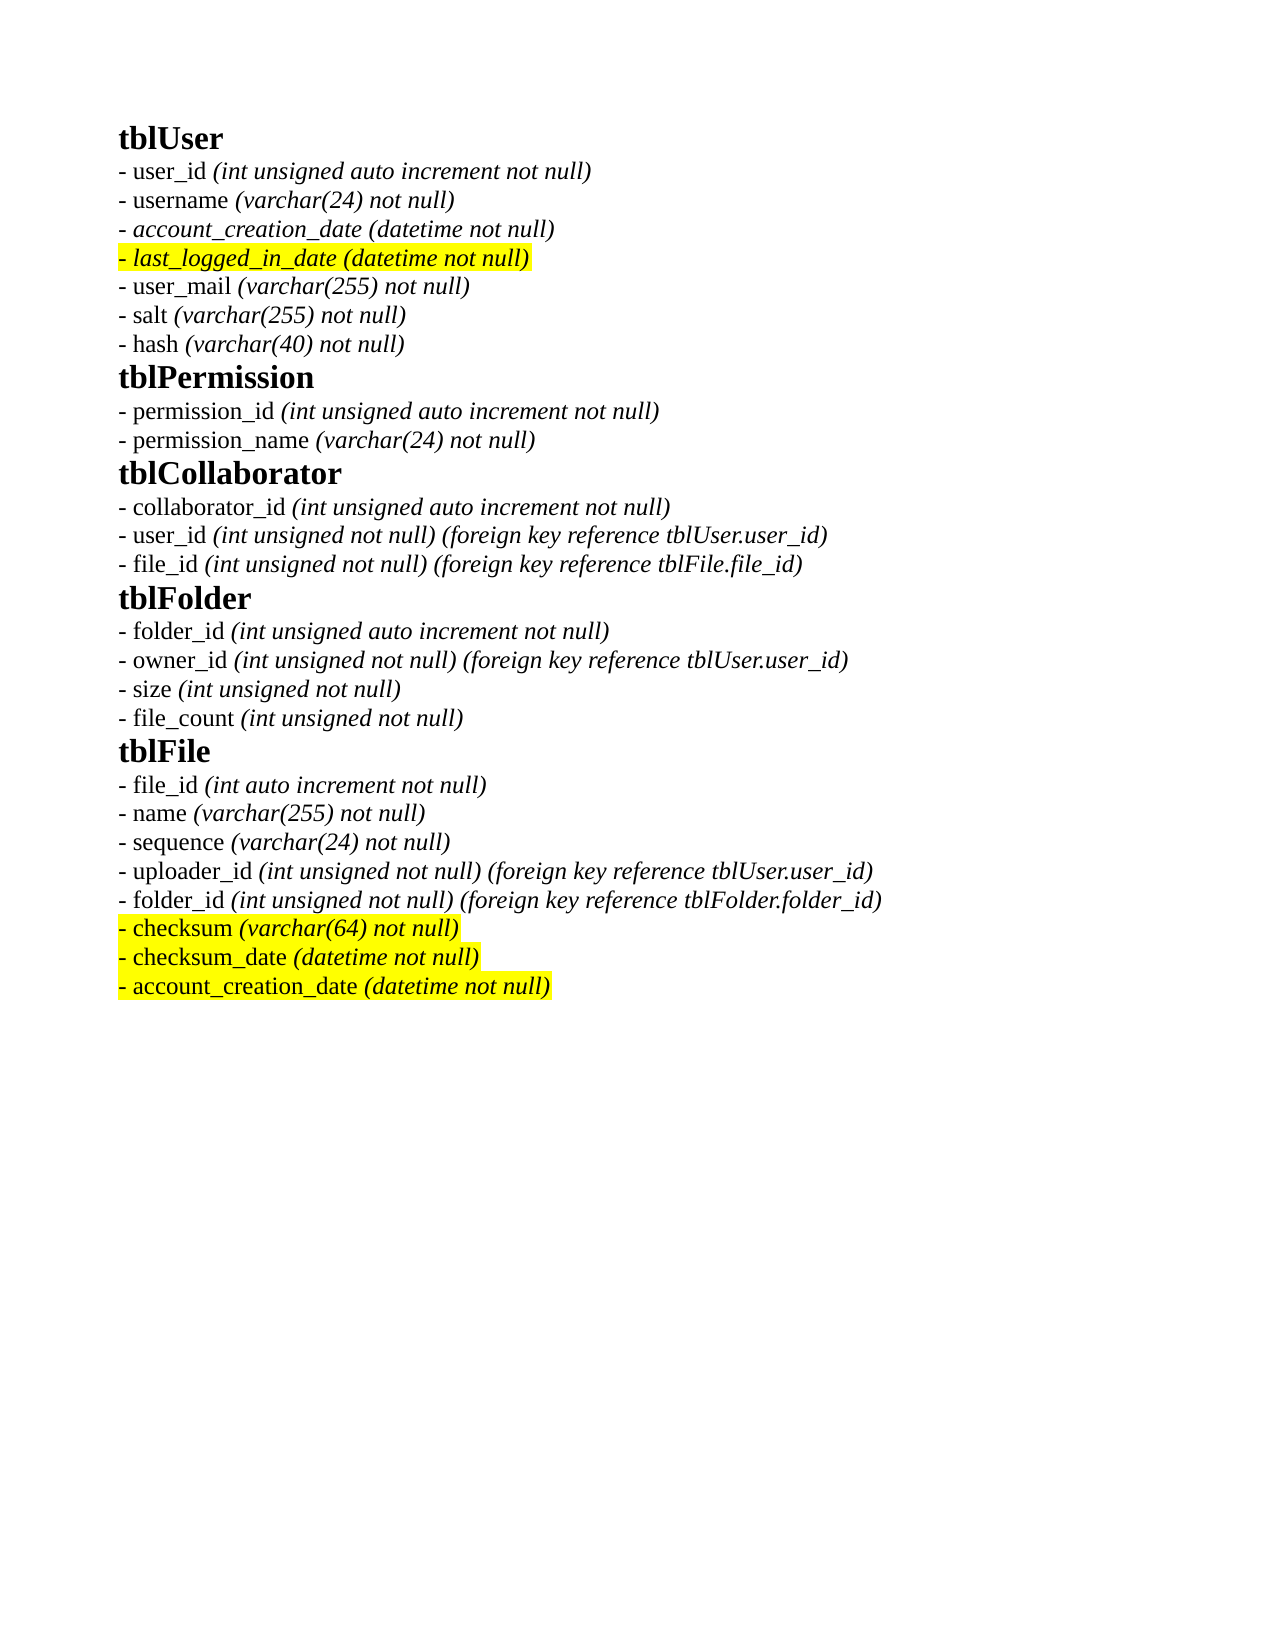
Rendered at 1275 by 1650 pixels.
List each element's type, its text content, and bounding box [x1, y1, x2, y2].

text - salt (varchar(255) not null) [118, 300, 1157, 329]
text - user_id (int unsigned auto increment not null) [118, 156, 1157, 185]
text tblPermission [118, 358, 1157, 396]
text - permission_id (int unsigned auto increment not null) [118, 396, 1157, 425]
text - sequence (varchar(24) not null) [118, 827, 1157, 856]
text - account_creation_date (datetime not null) [118, 214, 1157, 243]
text - permission_name (varchar(24) not null) [118, 425, 1157, 453]
text - uploader_id (int unsigned not null) (foreign key reference tblUser.user_id) [118, 856, 1157, 885]
text - last_logged_in_date (datetime not null) [118, 243, 1157, 271]
text - file_id (int auto increment not null) [118, 770, 1157, 798]
text - file_id (int unsigned not null) (foreign key reference tblFile.file_id) [118, 549, 1157, 578]
text tblFolder [118, 578, 1157, 616]
text tblUser [118, 118, 1157, 156]
text - folder_id (int unsigned not null) (foreign key reference tblFolder.folder_id) [118, 885, 1157, 913]
text - checksum_date (datetime not null) [118, 942, 1157, 971]
text - collaborator_id (int unsigned auto increment not null) [118, 492, 1157, 521]
text - username (varchar(24) not null) [118, 185, 1157, 214]
text - file_count (int unsigned not null) [118, 703, 1157, 731]
text - user_mail (varchar(255) not null) [118, 271, 1157, 300]
text - checksum (varchar(64) not null) [118, 913, 1157, 942]
text - folder_id (int unsigned auto increment not null) [118, 616, 1157, 645]
text - account_creation_date (datetime not null) [118, 971, 1157, 1000]
text - hash (varchar(40) not null) [118, 329, 1157, 358]
text - name (varchar(255) not null) [118, 798, 1157, 827]
text - user_id (int unsigned not null) (foreign key reference tblUser.user_id) [118, 521, 1157, 549]
text tblCollaborator [118, 453, 1157, 492]
text - owner_id (int unsigned not null) (foreign key reference tblUser.user_id) [118, 645, 1157, 674]
text tblFile [118, 731, 1157, 770]
text - size (int unsigned not null) [118, 674, 1157, 703]
